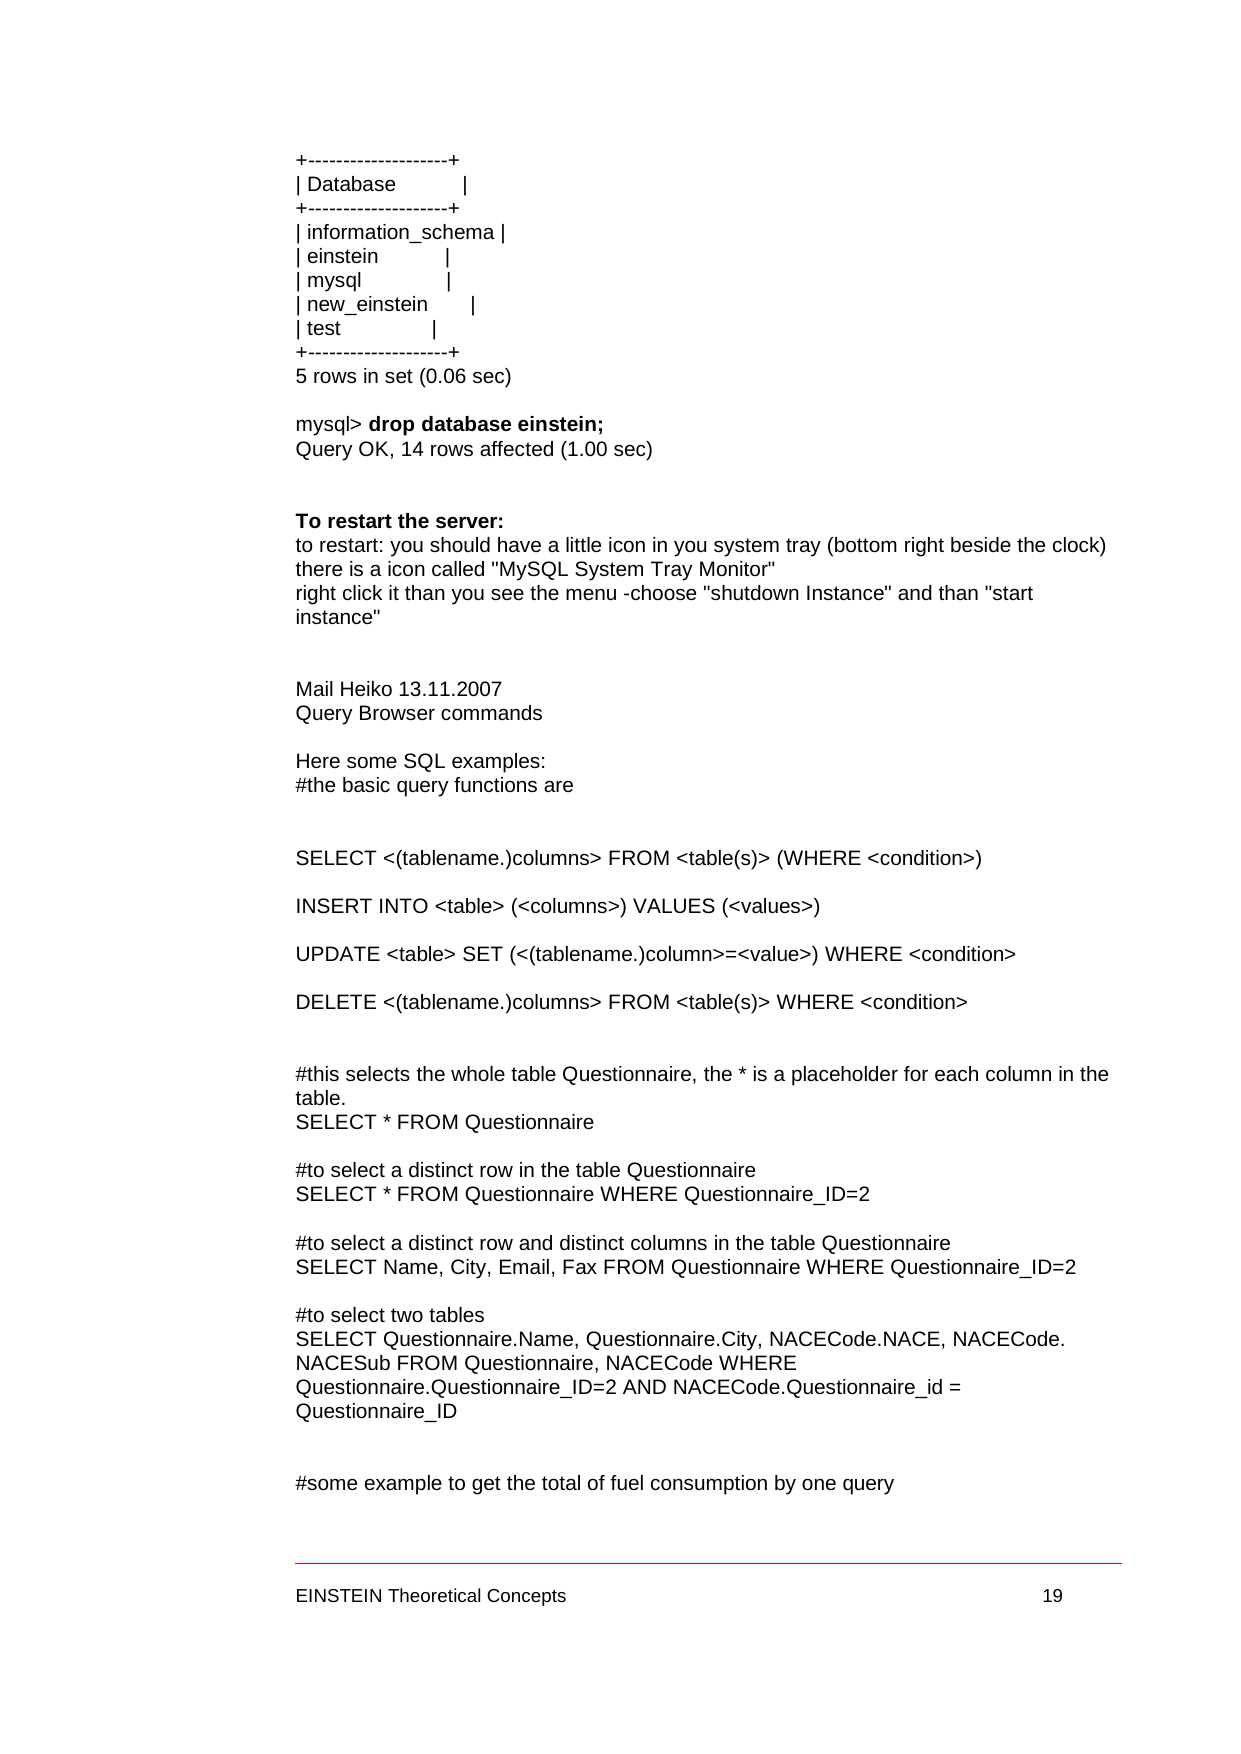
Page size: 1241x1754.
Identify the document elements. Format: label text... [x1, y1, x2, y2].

text +--------------------+ | Database | +--------------------+ | information_schema | | einstein | | mysql | | new_einstein | | test | +--------------------+ 5 rows in set (0.06 sec) [295, 148, 1122, 388]
text Mail Heiko 13.11.2007 [295, 677, 1122, 701]
text To restart the server: [295, 509, 1122, 533]
text to restart: you should have a little icon in you system tray (bottom right beside the clock) there is a icon called "MySQL System Tray Monitor" right click it than you see the menu -choose "shutdown Instance" and than "start instance" [295, 533, 1122, 629]
text Here some SQL examples: #the basic query functions are SELECT <(tablename.)columns> FROM <table(s)> (WHERE <condition>) INSERT INTO <table> (<columns>) VALUES (<values>) UPDATE <table> SET (<(tablename.)column>=<value>) WHERE <condition> DELETE <(tablename.)columns> FROM <table(s)> WHERE <condition> #this selects the whole table Questionnaire, the * is a placeholder for each column in the table. SELECT * FROM Questionnaire #to select a distinct row in the table Questionnaire SELECT * FROM Questionnaire WHERE Questionnaire_ID=2 #to select a distinct row and distinct columns in the table Questionnaire SELECT Name, City, Email, Fax FROM Questionnaire WHERE Questionnaire_ID=2 #to select two tables SELECT Questionnaire.Name, Questionnaire.City, NACECode.NACE, NACECode. NACESub FROM Questionnaire, NACECode WHERE Questionnaire.Questionnaire_ID=2 AND NACECode.Questionnaire_id = Questionnaire_ID #some example to get the total of fuel consumption by one query [295, 749, 1122, 1519]
text mysql> drop database einstein; Query OK, 14 rows affected (1.00 sec) [295, 412, 1122, 484]
text Query Browser commands [295, 701, 1122, 725]
